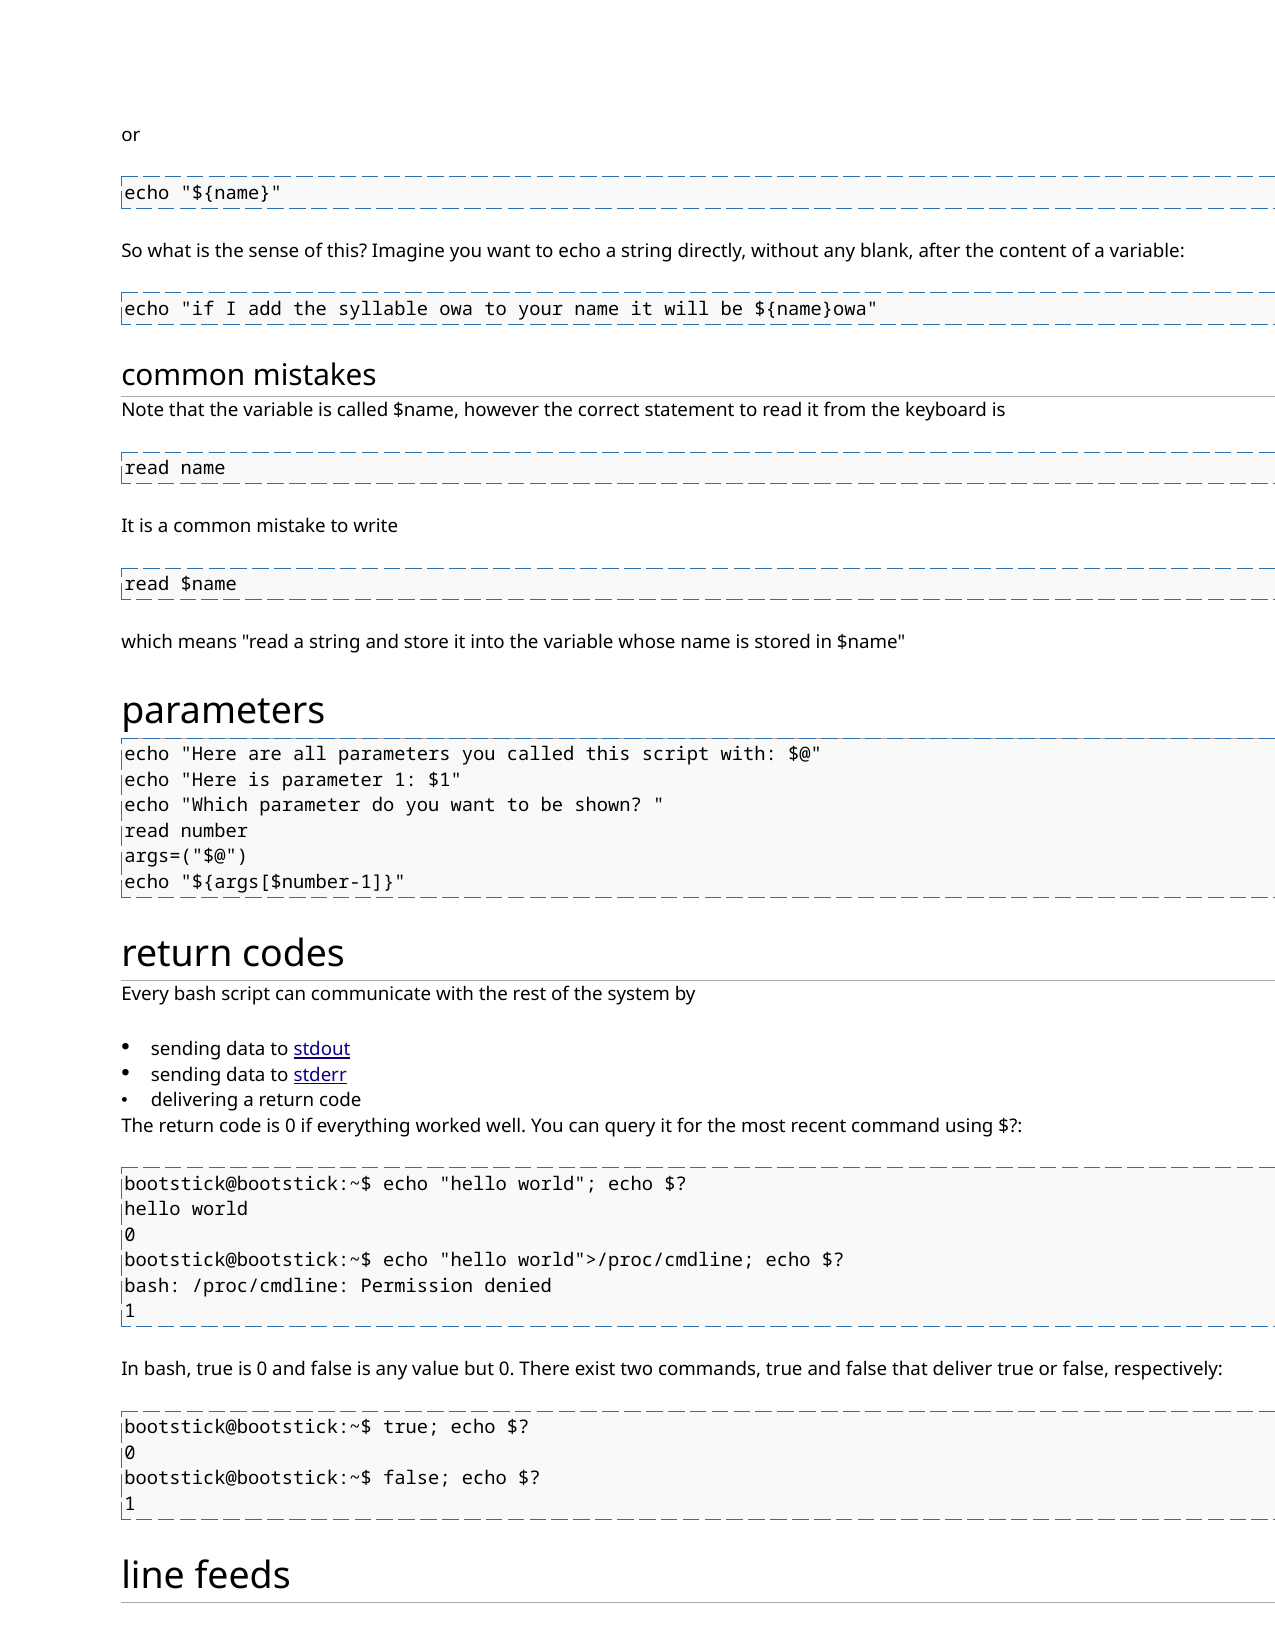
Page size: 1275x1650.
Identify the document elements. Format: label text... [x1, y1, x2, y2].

table_header Hello world The easiest way to get your feet wet with a programming language is to start with a program that simply outputs a trivial text, the so-called hello-world-example. Here it is for bash: create a file named hello in your home directory with the following content: #!/bin/bash echo "Hello, world!" open a console, enter cd chmod +x hello now you can execute your file like this: # ./hello Hello, world! or like this: # bash hello Hello, world! You see - the output of your shell program is the same as if you had entered the commands into a console. calling commands In your shell script you can call every command that you can call when opening a console: echo "This is a directory listing, latest modified files at the bottom:" ls -ltr echo "Now calling a browser" firefox echo "Continuing with the script" variables input To show you how to deal with variables, we will now write a script that asks for your name and greets you: echo "what is your name? " read name echo "hello $name" You see that the name is stored in a variable $name. Note the quotation marks " around "hello $name". By using these you say that you want variables to be replaced by their content. If you were to use apostrophes, the name would not be printed, but $name instead. ${} The ${} operator stands for the variable, there is no difference if you write echo "$name" or echo "${name}" So what is the sense of this? Imagine you want to echo a string directly, without any blank, after the content of a variable: echo "if I add the syllable owa to your name it will be ${name}owa" common mistakes Note that the variable is called $name, however the correct statement to read it from the keyboard is read name It is a common mistake to write read $name which means "read a string and store it into the variable whose name is stored in $name" parameters echo "Here are all parameters you called this script with: $@" echo "Here is parameter 1: $1" echo "Which parameter do you want to be shown? " read number args=("$@") echo "${args[$number-1]}" return codes Every bash script can communicate with the rest of the system by sending data to stdout sending data to stderr delivering a return code The return code is 0 if everything worked well. You can query it for the most recent command using $?: bootstick@bootstick:~$ echo "hello world"; echo $? hello world 0 bootstick@bootstick:~$ echo "hello world">/proc/cmdline; echo $? bash: /proc/cmdline: Permission denied 1 In bash, true is 0 and false is any value but 0. There exist two commands, true and false that deliver true or false, respectively: bootstick@bootstick:~$ true; echo $? 0 bootstick@bootstick:~$ false; echo $? 1 line feeds Let's look at the following script: read name if [ $name = "Thorsten" ]; then echo "I know you"; fi Instead of a semicolon you can write a line feed like this: read name if [ $name = "Thorsten" ] then echo "I know you" fi And instead of a line feed you can use a semicolon: read name; if [ $name = "Thorsten" ]; then echo "I know you"; fi If you want to insert a line feed where you do not need one, e.g. to make the code better readable, you must prepend it with a backslash: read \ name if [ $name = "Thorsten" ] then \ echo "I know you" fi storing a command's output To read a command's output into a variable use $(), backticks or piping. $() arch=$(uname -m) echo "Your system is a $arch system." backticks arch=`uname -m` echo "Your system is a $arch system." piping Piping is a very elegant concept in the Linux world. It allows you to take one command's output and use it as input for the next command. Now you can divide tasks into smaller tasks. For example instead of having a program counting all files in a directory you use one program (ls) to list all files in a directory and one program (wc) to count the lines: ls | wc -l You can also put the output into a variable, in this case $arch: uname -m | while read arch; do echo "Your system is a $arch system."; done comparison The advantage of using backticks over $() is that backticks also work in the sh shell. The advantage of using $() over backticks is that you can cascade them. In the example below we use this possibility to get a list of all files installed with rpm on the system: filelist=$(rpm -ql $(rpm -qa)) You can use the piping approach if you need to cascade in sh, but this is not focus of this bash tutorial. common mistakes Usually unexperienced programmers try something like uname -m | read arch which does not work. You must embed the read into a while loop. conditions The easiest form of a condition in bash is this if example: echo "what is your name? " read name if [ $name = "Thorsten" ]; then echo "I know you"; fi Now let's look closer at this, why does it work? Why is there a blank needed behind the [ sign? The answer is that [ is just an ordinary command in the shell. It delivers a return code for the expression that follows till the ] sign. To prove this we can write a script: if true; then echo "the command following if true is being executed"; fi if false; then echo "this will not be shown"; fi empty strings An empty string evaluates to false inside the [ ] operators so it is possible to check if a string result is empty like this: # result= # if [ $result ]; then echo success; fi # result=good # if [ $result ]; then echo success; fi success arithmetic expressions You can compare integer numbers like this: echo "what is your age? " read age if (( $age >= 21 )); then echo "Let's talk about sex."; fi However bash does not understand floating point numbers. To compare floating numbers you will use external programs such as bc: $ if [ $(echo "2.1<2.2"|bc) = 1 ]; then echo "correct"; else echo "wrong"; fi correct $ if [ $(echo "2.1>2.2"|bc) = 1 ]; then echo "correct"; else echo "wrong"; fi wrong not equal To check if a variable is NOT equal to whatever, use !=: if [ "$LANG" != "C" ]; then echo "please set your system lanugage to C"; fi common mistakes Common mistakes are: to forget the blank behind/before the [ or ] character to forget the blank behind/before the equal sign see what does "unary operator expected" mean Redirections To redirect the output of a command to a file you have to consider that there are two output streams in UNIX, stdout and stderr. filling files To create a file, probably the easiest way is to use cat. The following example writes text into README till a line occurs that only contains the string "EOF": cat >README<<EOF This is line 1 This is line 2 This is the last line EOF Afterwards, README will contain the 3 lines below the cat command and above the line with EOF. loops for loops Here is an example for a for-loop. It makes a backup of all text files: for i in *.txt; do cp $i $i.bak; done The above command takes each .txt file in the current directory, stores it in the variable $i and copies it to $i.bak. So file.txt gets copied to file.txt.bat. You can also use subsequent numbers as a for loop using the command seq like this: for i in $(seq 1 1 3); do echo $i; done while loops $ while true; do read line; done negations You can negate a result with the ! operator. $? is the last command's return code: # true # echo $? 0 # false # echo $? 1 # ! true # echo $? 1 # ! false # echo $? 0 So you get an endless loop out of: while ! false; do echo hallo; done The following code checks the file /tmp/success to contain "success". As long as this is not the case it continues checking: while ! (grep "success" /tmp/success) do sleep 30 done The following code checks if the file dblog.log exists. As long as this is not the case it tries to download it via ftp: while ! (test -e dblog.log); do ftp -p ftp://user:password@server/tmp/dblog.log >/dev/null echo -en "." sleep 1 done common mistakes bash is very picky regarding spaces. There MUST be a space after the ! if it means negation. sending a process to the background To send a process to the background, use the ampersand sign (&): firefox & echo "Firefox has been started" You see a newline is not needed after the & forking a process You can build a process chain using parantheses. This is useful if you want to have two instruction streams being executed in parallel: (find -iname "helloworld.txt") & (sleep 5; echo "Timeout exceeded, killing process"; kill $!) functions To define a function in bash, use a non-keyword and append opening and closing parentheses. Here a function greet is defined and it prints "Hello, world!". Then it is called: # greet() { echo "Hello, world" } # greet If you hand over parameters you can greet any planet you like: # greet() { echo "Hello, $1" } # greet Mars Hello, Mars # greet World Hello, World react on CTRL_C The command trap allows you to trap CTRL_C keystrokes so your script will not be aborted #!/bin/bash trap shelltrap INT shelltrap() { echo "You pressed CTRL_C, but I don't let you escape" } while true; do read line; done Note You can still pause your script by pressing CTRL_Z, send it to the background and kill it there. To catch CTRL_Z, replace INT by TSTP in the above example. To get an overview of all signals that you might be able to trap, open a consoleand enter kill -l helpful programs awk: read a specific column awk is a program that is installed on almost all Linux distributions. It is a good helper for text stream processing. It can extract columns from a text. Let's imagine you want to use the program vmstat to find out how high the CPU user load was. Here is the output from vmstat: procs -----------memory---------- ---swap-- -----io---- -system-- -----cpu------ r b swpd free buff cache si so bi bo in cs us sy id wa st 1 0 0 1304736 190232 885840 0 0 20 8 11 17 1 0 99 0 0 We see the user load is in colum 13, and we only want to print this column. We do it with the following command: vmstat 5 | awk '{print $13}' This will print a line from vmstat all 5 seconds and only write the column 13. It looks like this: # vmstat 5 | awk '{print $13}' us 1 1 0 1 To store the CPU user load into a variable we use load=$(vmstat 1 2 | tail -n 1 | awk '{print $13}') What happens here? First vmstat outputs some data in its first line. The data about CPU load can only be rubbish because it did not have any time to measure it. So we let it output 2 lines and wait 1 second between them ( => vmstat 1 2 ). From this command we only read the last line ( => tail -n 1 ). From this line we only print column 13 ( => awk '{print $13}' ). This output is stored into the variable $load ( => load=$(...) ). grep: search a string grep is a program that is installed on almost all Linux distributions. It is a good helper for text stream processing. It can extract lines that contain a string or match a regex pattern. Let's imagine you want all external links from www.linuxintro.org's main page: wget -O linuxintro.txt http://www.linuxintro.org grep "http:" linuxintro.txt sed: replace a string sed is a program that is installed on almost all Linux distributions. It is a good helper for text stream processing. It can replace a string by another one. Let's imagine you want to print your distribution's name, but lsd_release outputs too much: # lsb_release -d Description: openSUSE 12.1 (x86_64) You want to remove this string "Description" so you replace it by nothing: lsb_release -d | sed "s/Description:\t//" openSUSE 12.1 (x86_64) Once you understand regular expressions you can use sed with them: to replace protocol names for a given port (in this case 3200) in /etc/services: sed -ri "s/.{16}3200/sapdp00 3200/" /etc/services if you have an apache web server here's how you get the latest websites that have been requested: cat /var/log/apache2/access_log | sed "<html><acronym title=substitute>s</acronym>;.*<acronym title="for every line remember a substring that is GET, then a blank, then an unknown count of characters that are not a quote">\(GET [^\"]*\)</acronym><acronym title="the part to be substituted will then be followed by an unknown number of arbitrary characters">.*</acronym>;<acronym title="replace this line by the first remembered part">\1;</acronym></html>" tr: replace linebreaks sed is a program that is installed on almost all Linux distributions. It is a good helper for text stream processing. It can replace a character by another one, even over line breaks. For example here is how you remove all empty lines from your processor information: # cat /proc/cpuinfo | while read a; do ar=$(echo -n $a|tr '\n' ';'); if [ "$ar" <> ";" ]; then echo "$ar"; fi; done wc: count With the command wc you can count words, characters and lines. wc -l counts lines. For example to find out how many semicolons are in a line, use the following statement: while read line; do echo "$line" | tr '\n' ' ' | sed "s/;/\n/g" | wc -l; done It lets you input a line of text, counts the semicolons in it and outputs the number. How does it do this? It reads lines from your keyboard (while read line). It outputs the line (echo "$line"), but it does not output it in the console. The pipe (|) redirects the output to the input stream of the command tr. The command tr replaces the ENTER ('\ ') by a space (' '). The pipe (|) redirects the output to the input stream of sed. sed substitutes ("s/) the semicolon (;) by (/) a linefeed (\ ), globally (/g"). The pipe redirects the output to the input stream of the wc -l command that outputs the count of lines. dialog: create dialogs Dialog is a command that helps you creating dialogs in the shell. The answers given by the user are send to stderr and/or influence the command's return code. For example if you run this script: #!/bin/bash if (dialog --title "Message" --yesno "Are you having fun?" 6 25) then echo "glad you have fun" else echo "sad you don't have fun" fi It will display this dialog: This has been taken from http://www.linuxjournal.com/article/2807. Read there for more info. [118, 118, 1275, 1532]
